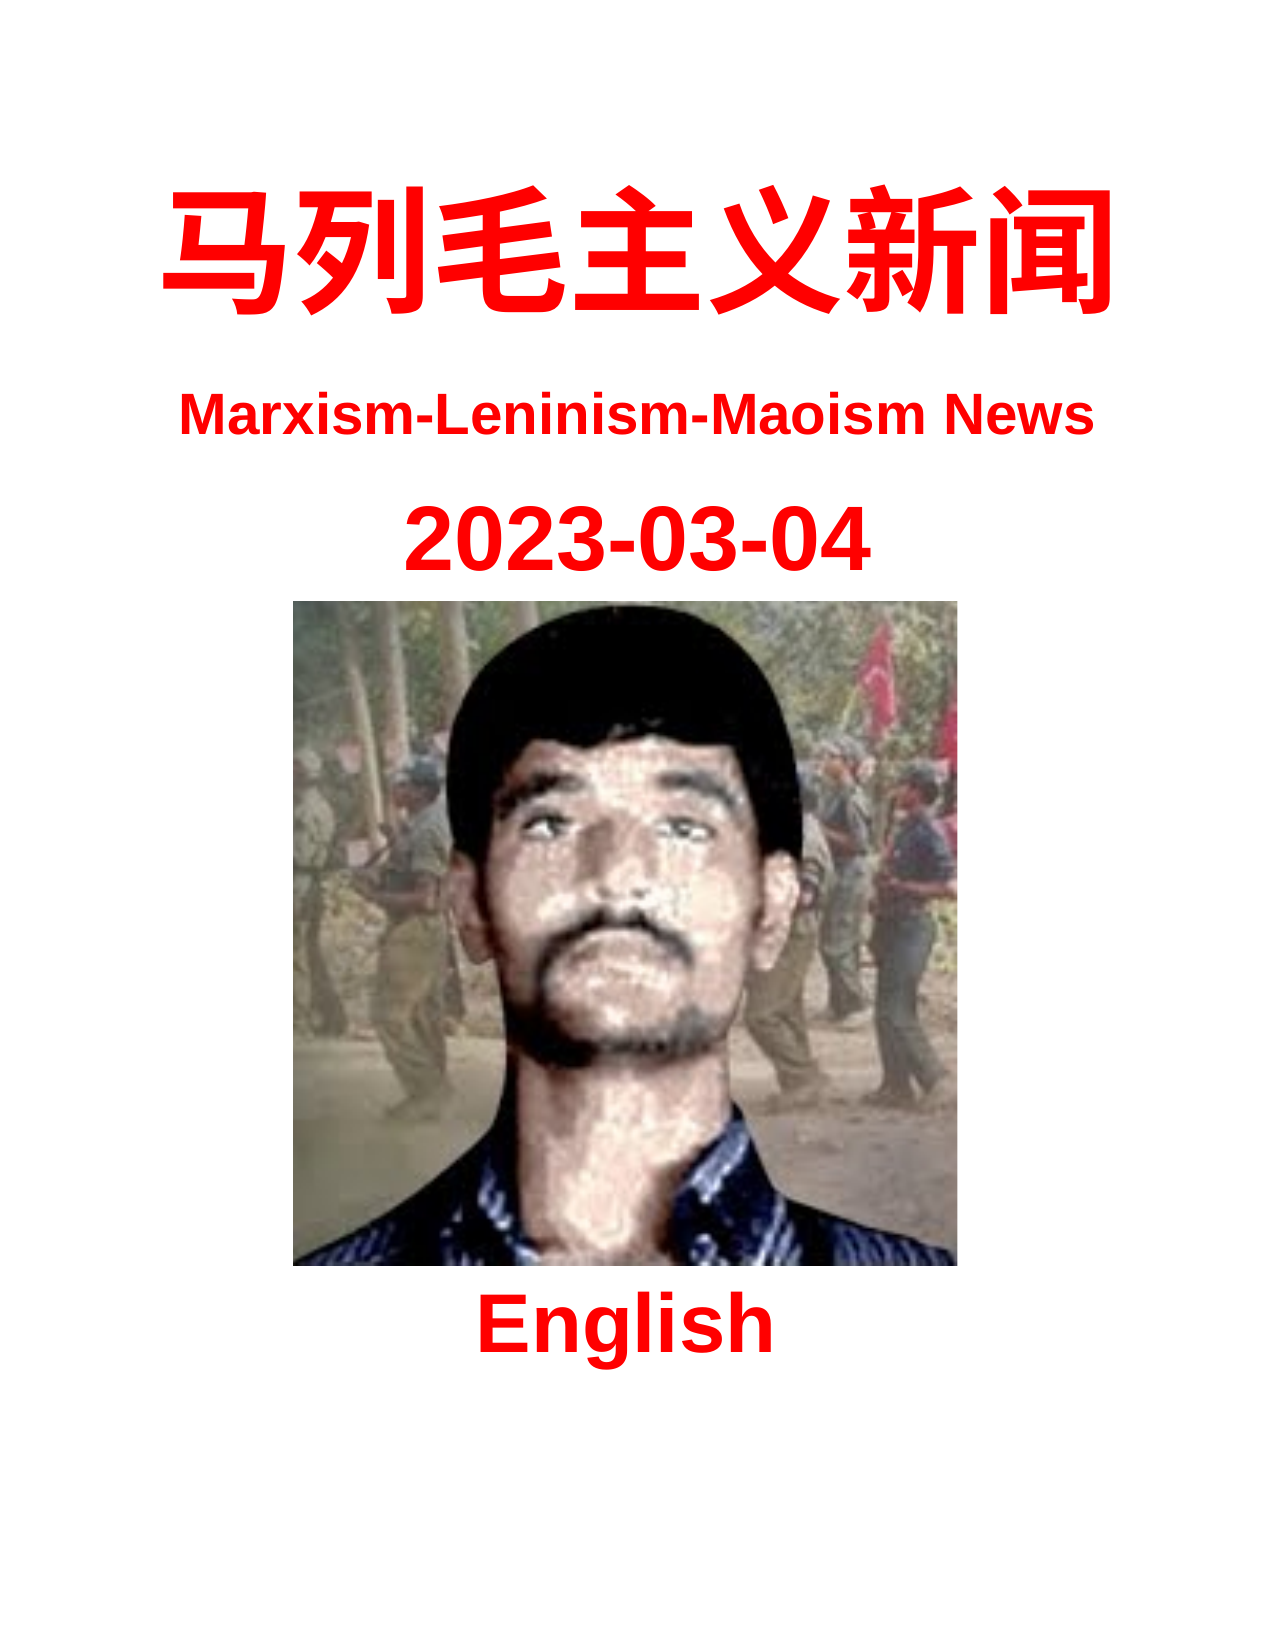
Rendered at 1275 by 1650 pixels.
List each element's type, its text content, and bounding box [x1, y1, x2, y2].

subtitle 2023-03-04 [118, 484, 1157, 590]
picture [293, 601, 958, 1266]
subtitle English [118, 1274, 1157, 1370]
subtitle 马列毛主义新闻 [118, 143, 1157, 342]
subtitle Marxism-Leninism-Maoism News [118, 380, 1157, 447]
